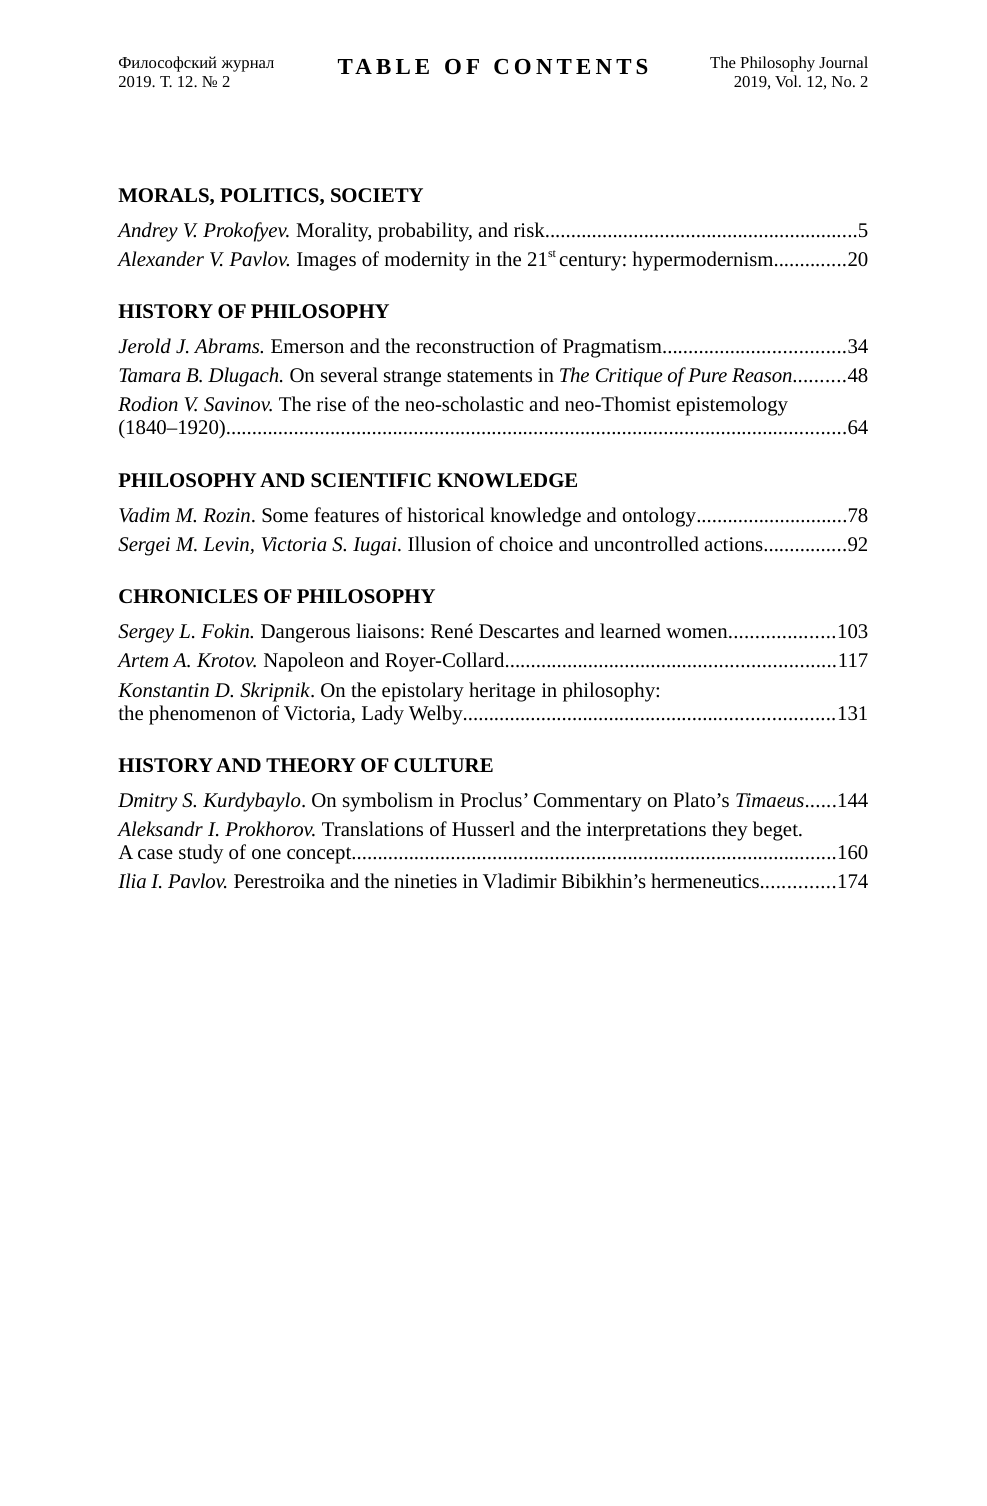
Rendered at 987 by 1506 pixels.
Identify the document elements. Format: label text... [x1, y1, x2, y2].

text MORALS, POLITICS, SOCIETY [118, 182, 868, 207]
text Rodion V. Savinov. The rise of the neo-scholastic and neo-Thomist epistemology (1840‒1920) 64 [118, 393, 868, 439]
text Konstantin D. Skripnik. On the epistolary heritage in philosophy: the phenomenon of Victoria, Lady Welby 131 [118, 678, 868, 725]
text Artem A. Krotov. Napoleon and Royer-Collard 117 [118, 649, 868, 673]
text Alexander V. Pavlov. Images of modernity in the 21st century: hypermodernism 20 [118, 248, 868, 271]
text HISTORY AND THEORY OF CULTURE [118, 753, 868, 777]
text Aleksandr I. Prokhorov. Translations of Husserl and the interpretations they beget. A case study of one concept 160 [118, 818, 868, 864]
text PHILOSOPHY AND SCIENTIFIC KNOWLEDGE [118, 468, 868, 492]
text Vadim M. Rozin. Some features of historical knowledge and ontology 78 [118, 504, 868, 527]
text Ilia I. Pavlov. Perestroika and the nineties in Vladimir Bibikhin’s hermeneutics 174 [118, 870, 868, 893]
text Dmitry S. Kurdybaylo. On symbolism in Proclus’ Commentary on Plato’s Timaeus 144 [118, 789, 868, 812]
text Andrey V. Prokofyev. Morality, probability, and risk 5 [118, 218, 868, 242]
text HISTORY OF PHILOSOPHY [118, 299, 868, 323]
text CHRONICLES OF PHILOSOPHY [118, 584, 868, 608]
text Jerold J. Abrams. Еmerson and the reconstruction of Pragmatism 34 [118, 335, 868, 358]
text Sergey L. Fokin. Dangerous liaisons: René Descartes and learned women 103 [118, 620, 868, 643]
text Sergei M. Levin, Victoria S. Iugai. Illusion of choice and uncontrolled actions 92 [118, 533, 868, 556]
text Tamara B. Dlugach. On several strange statements in The Critique of Pure Reason 48 [118, 364, 868, 387]
